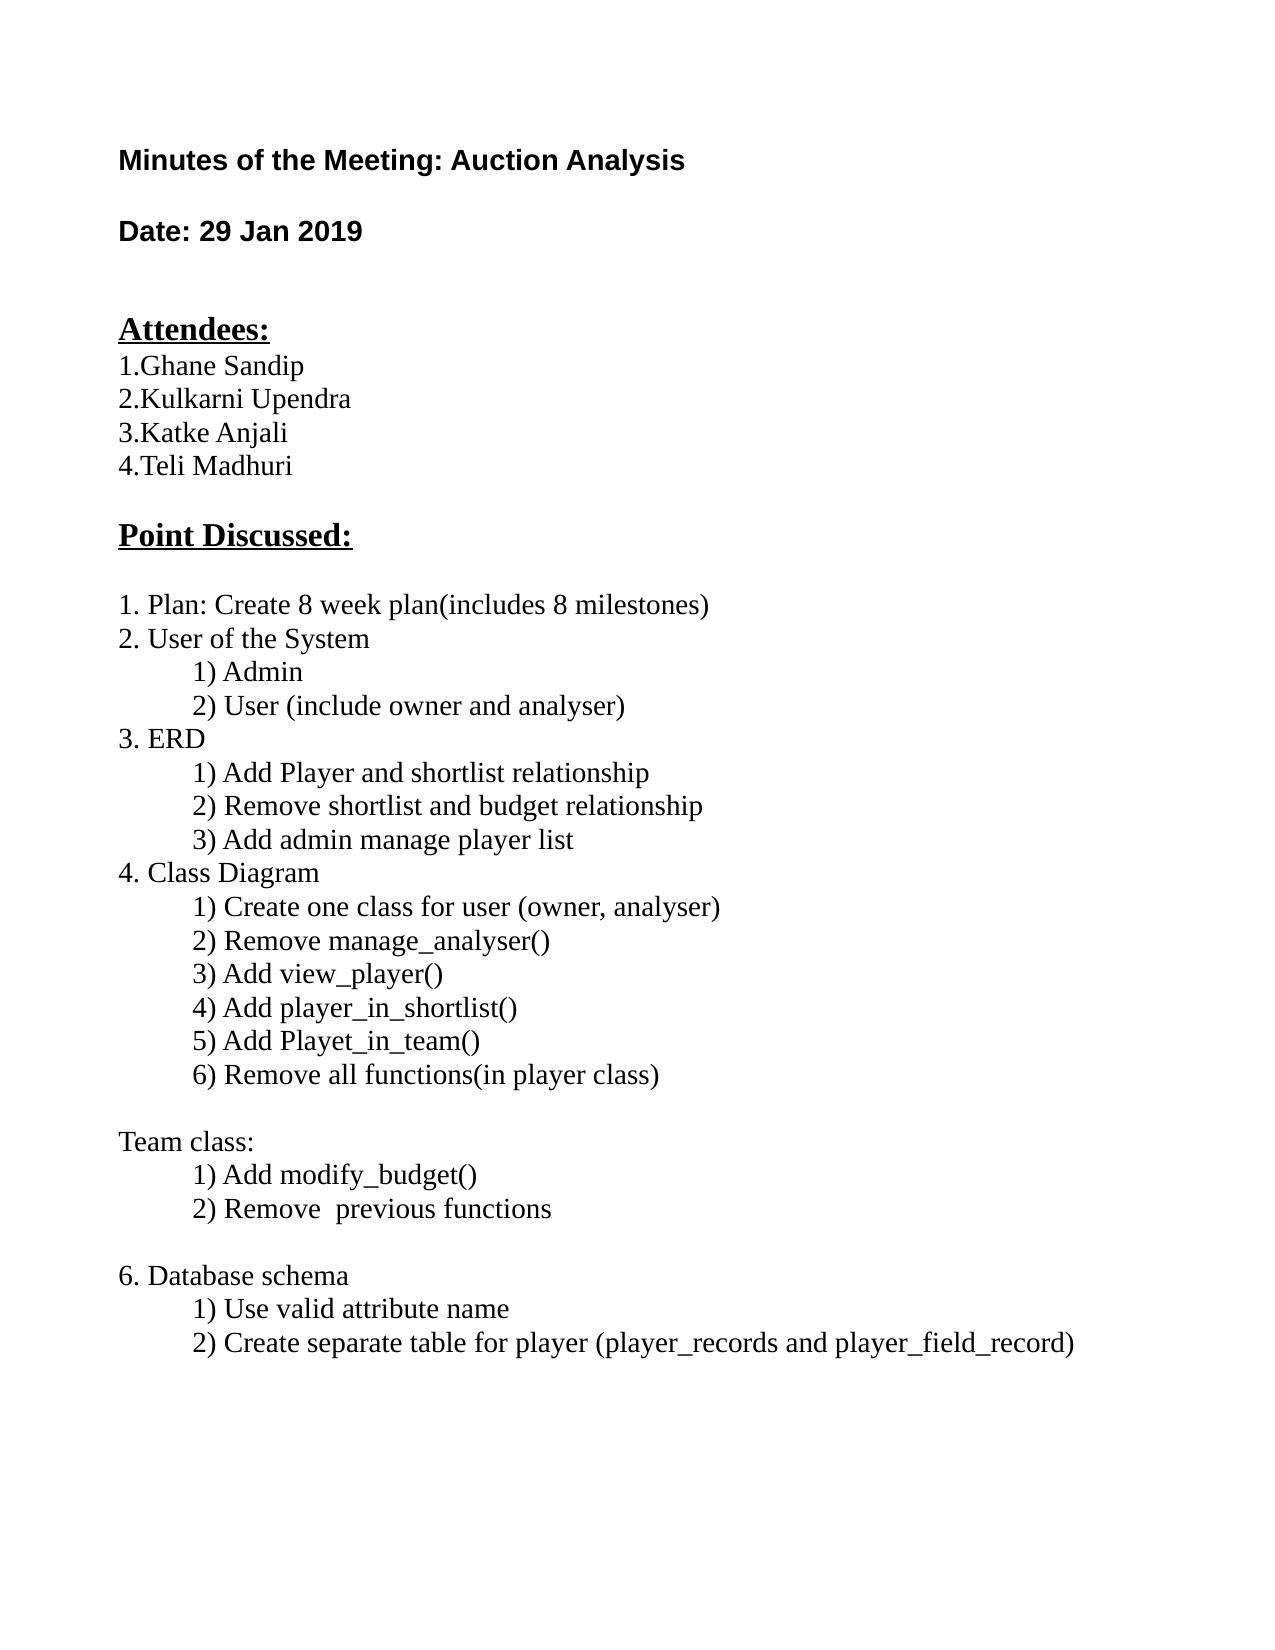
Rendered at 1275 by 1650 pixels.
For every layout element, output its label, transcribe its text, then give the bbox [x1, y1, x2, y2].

text 3.Katke Anjali [118, 415, 1157, 448]
text 3) Add admin manage player list [118, 822, 1157, 856]
text 2) User (include owner and analyser) [118, 688, 1157, 721]
text 1) Add modify_budget() [118, 1157, 1157, 1191]
text 5) Add Playet_in_team() [118, 1023, 1157, 1057]
text 1) Create one class for user (owner, analyser) [118, 889, 1157, 923]
subtitle Minutes of the Meeting: Auction Analysis [118, 143, 1157, 177]
text 1.Ghane Sandip [118, 348, 1157, 381]
text 6. Database schema [118, 1258, 1157, 1292]
subtitle Date: 29 Jan 2019 [118, 214, 1157, 248]
text 2) Remove shortlist and budget relationship [118, 788, 1157, 822]
text 3. ERD [118, 721, 1157, 755]
text Point Discussed: [118, 515, 1157, 554]
text Attendees: [118, 309, 1157, 348]
text 2) Create separate table for player (player_records and player_field_record) [118, 1325, 1157, 1359]
text 1) Add Player and shortlist relationship [118, 755, 1157, 788]
text 2) Remove previous functions [118, 1191, 1157, 1224]
text 2.Kulkarni Upendra [118, 381, 1157, 415]
text 1) Admin [118, 654, 1157, 688]
text 3) Add view_player() [118, 956, 1157, 990]
text Team class: [118, 1124, 1157, 1157]
text 2. User of the System [118, 621, 1157, 654]
text 1) Use valid attribute name [118, 1292, 1157, 1325]
text 4) Add player_in_shortlist() [118, 990, 1157, 1023]
text 4.Teli Madhuri [118, 448, 1157, 482]
text 1. Plan: Create 8 week plan(includes 8 milestones) [118, 587, 1157, 621]
text 6) Remove all functions(in player class) [118, 1057, 1157, 1090]
text 4. Class Diagram [118, 856, 1157, 889]
text 2) Remove manage_analyser() [118, 923, 1157, 956]
